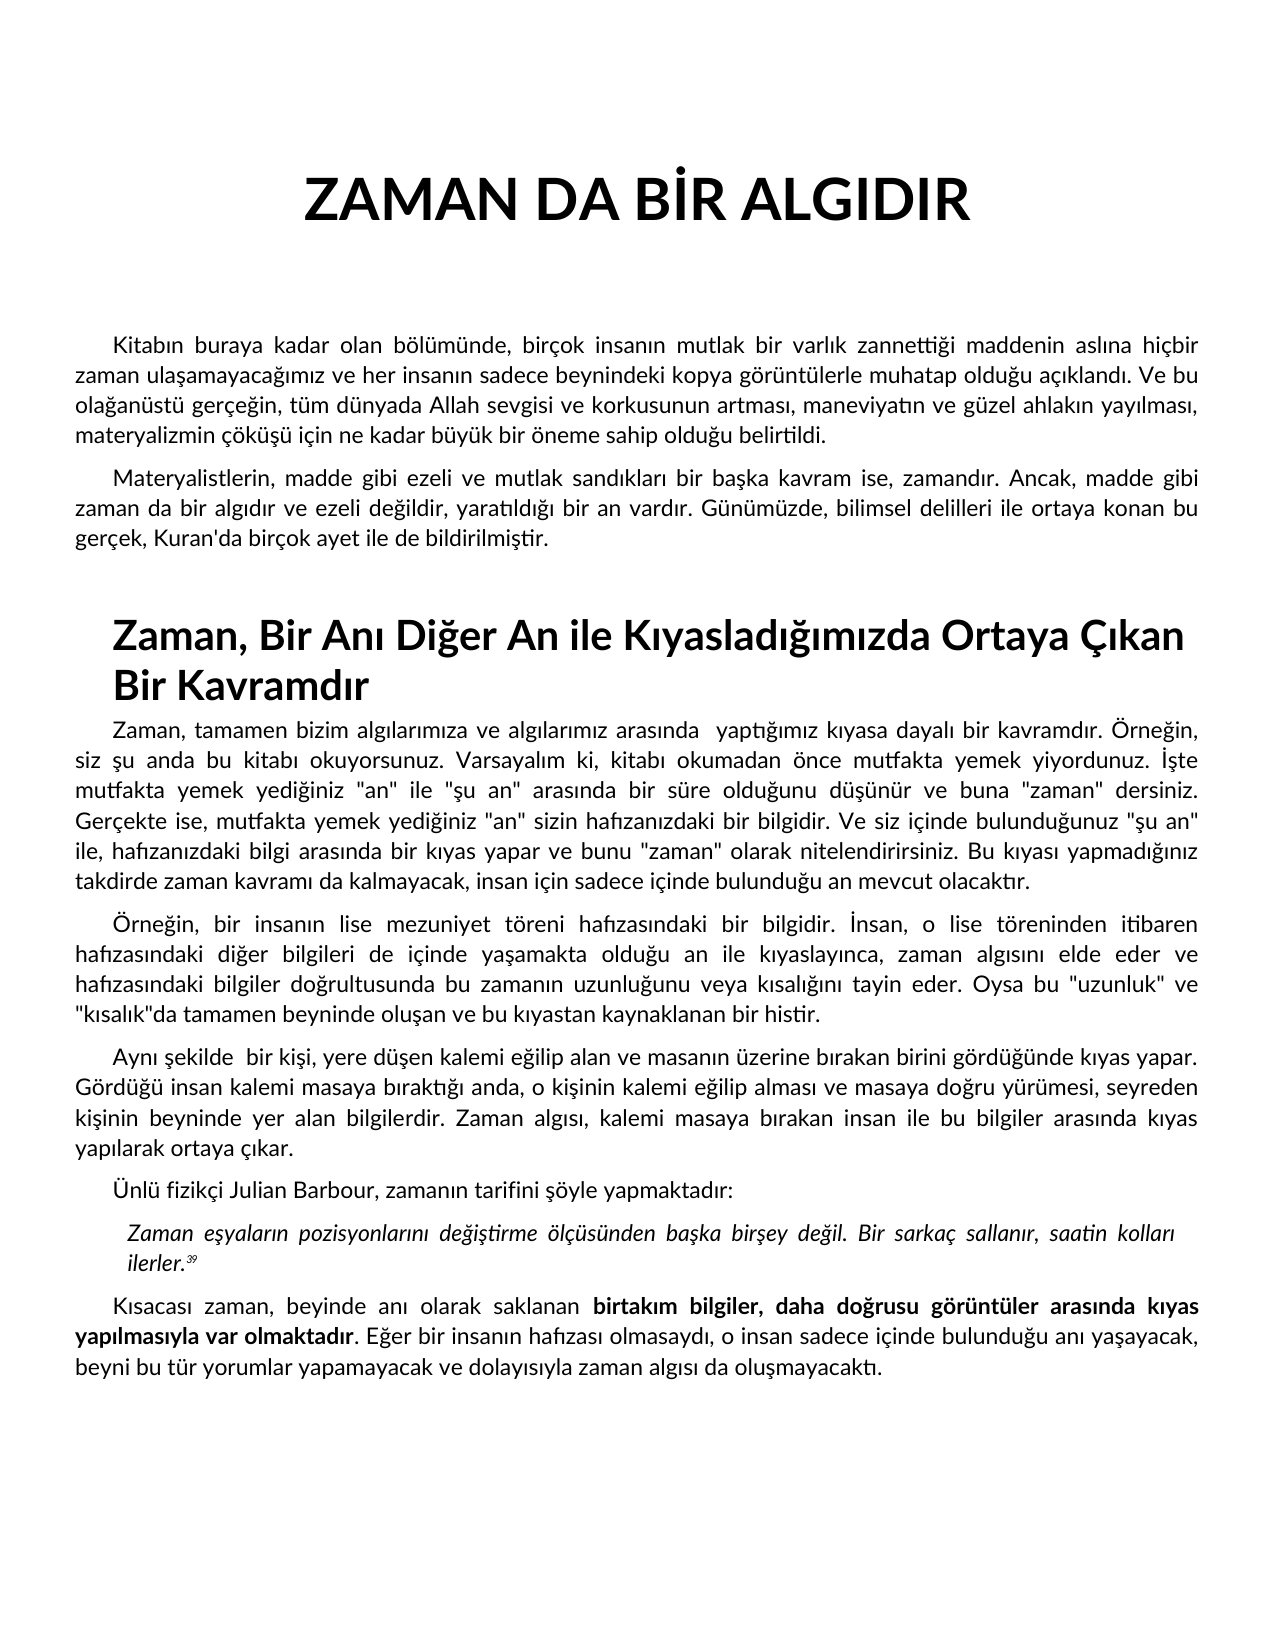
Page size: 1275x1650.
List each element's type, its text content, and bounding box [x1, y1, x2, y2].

text Zaman eşyaların pozisyonlarını değiştirme ölçüsünden başka birşey değil. Bir sarkaç sallanır, saatin kolları ilerler.39 [127, 1219, 1177, 1277]
text Kısacası zaman, beyinde anı olarak saklanan birtakım bilgiler, daha doğrusu görüntüler arasında kıyas yapılmasıyla var olmaktadır. Eğer bir insanın hafızası olmasaydı, o insan sadece içinde bulunduğu anı yaşayacak, beyni bu tür yorumlar yapamayacak ve dolayısıyla zaman algısı da oluşmayacaktı. [75, 1292, 1200, 1380]
text Materyalistlerin, madde gibi ezeli ve mutlak sandıkları bir başka kavram ise, zamandır. Ancak, madde gibi zaman da bir algıdır ve ezeli değildir, yaratıldığı bir an vardır. Günümüzde, bilimsel delilleri ile ortaya konan bu gerçek, Kuran'da birçok ayet ile de bildirilmiştir. [75, 464, 1200, 552]
text Zaman, tamamen bizim algılarımıza ve algılarımız arasında yaptığımız kıyasa dayalı bir kavramdır. Örneğin, siz şu anda bu kitabı okuyorsunuz. Varsayalım ki, kitabı okumadan önce mutfakta yemek yiyordunuz. İşte mutfakta yemek yediğiniz "an" ile "şu an" arasında bir süre olduğunu düşünür ve buna "zaman" dersiniz. Gerçekte ise, mutfakta yemek yediğiniz "an" sizin hafızanızdaki bir bilgidir. Ve siz içinde bulunduğunuz "şu an" ile, hafızanızdaki bilgi arasında bir kıyas yapar ve bunu "zaman" olarak nitelendirirsiniz. Bu kıyası yapmadığınız takdirde zaman kavramı da kalmayacak, insan için sadece içinde bulunduğu an mevcut olacaktır. [75, 716, 1200, 894]
text Ünlü fizikçi Julian Barbour, zamanın tarifini şöyle yapmaktadır: [75, 1176, 1200, 1204]
text Aynı şekilde bir kişi, yere düşen kalemi eğilip alan ve masanın üzerine bırakan birini gördüğünde kıyas yapar. Gördüğü insan kalemi masaya bıraktığı anda, o kişinin kalemi eğilip alması ve masaya doğru yürümesi, seyreden kişinin beyninde yer alan bilgilerdir. Zaman algısı, kalemi masaya bırakan insan ile bu bilgiler arasında kıyas yapılarak ortaya çıkar. [75, 1043, 1200, 1161]
subtitle Zaman, Bir Anı Diğer An ile Kıyasladığımızda Ortaya Çıkan Bir Kavramdır [112, 609, 1200, 709]
text Kitabın buraya kadar olan bölümünde, birçok insanın mutlak bir varlık zannettiği maddenin aslına hiçbir zaman ulaşamayacağımız ve her insanın sadece beynindeki kopya görüntülerle muhatap olduğu açıklandı. Ve bu olağanüstü gerçeğin, tüm dünyada Allah sevgisi ve korkusunun artması, maneviyatın ve güzel ahlakın yayılması, materyalizmin çöküşü için ne kadar büyük bir öneme sahip olduğu belirtildi. [75, 330, 1200, 448]
text Örneğin, bir insanın lise mezuniyet töreni hafızasındaki bir bilgidir. İnsan, o lise töreninden itibaren hafızasındaki diğer bilgileri de içinde yaşamakta olduğu an ile kıyaslayınca, zaman algısını elde eder ve hafızasındaki bilgiler doğrultusunda bu zamanın uzunluğunu veya kısalığını tayin eder. Oysa bu "uzunluk" ve "kısalık"da tamamen beyninde oluşan ve bu kıyastan kaynaklanan bir histir. [75, 909, 1200, 1028]
subtitle ZAMAN DA BİR ALGIDIR [75, 162, 1200, 232]
